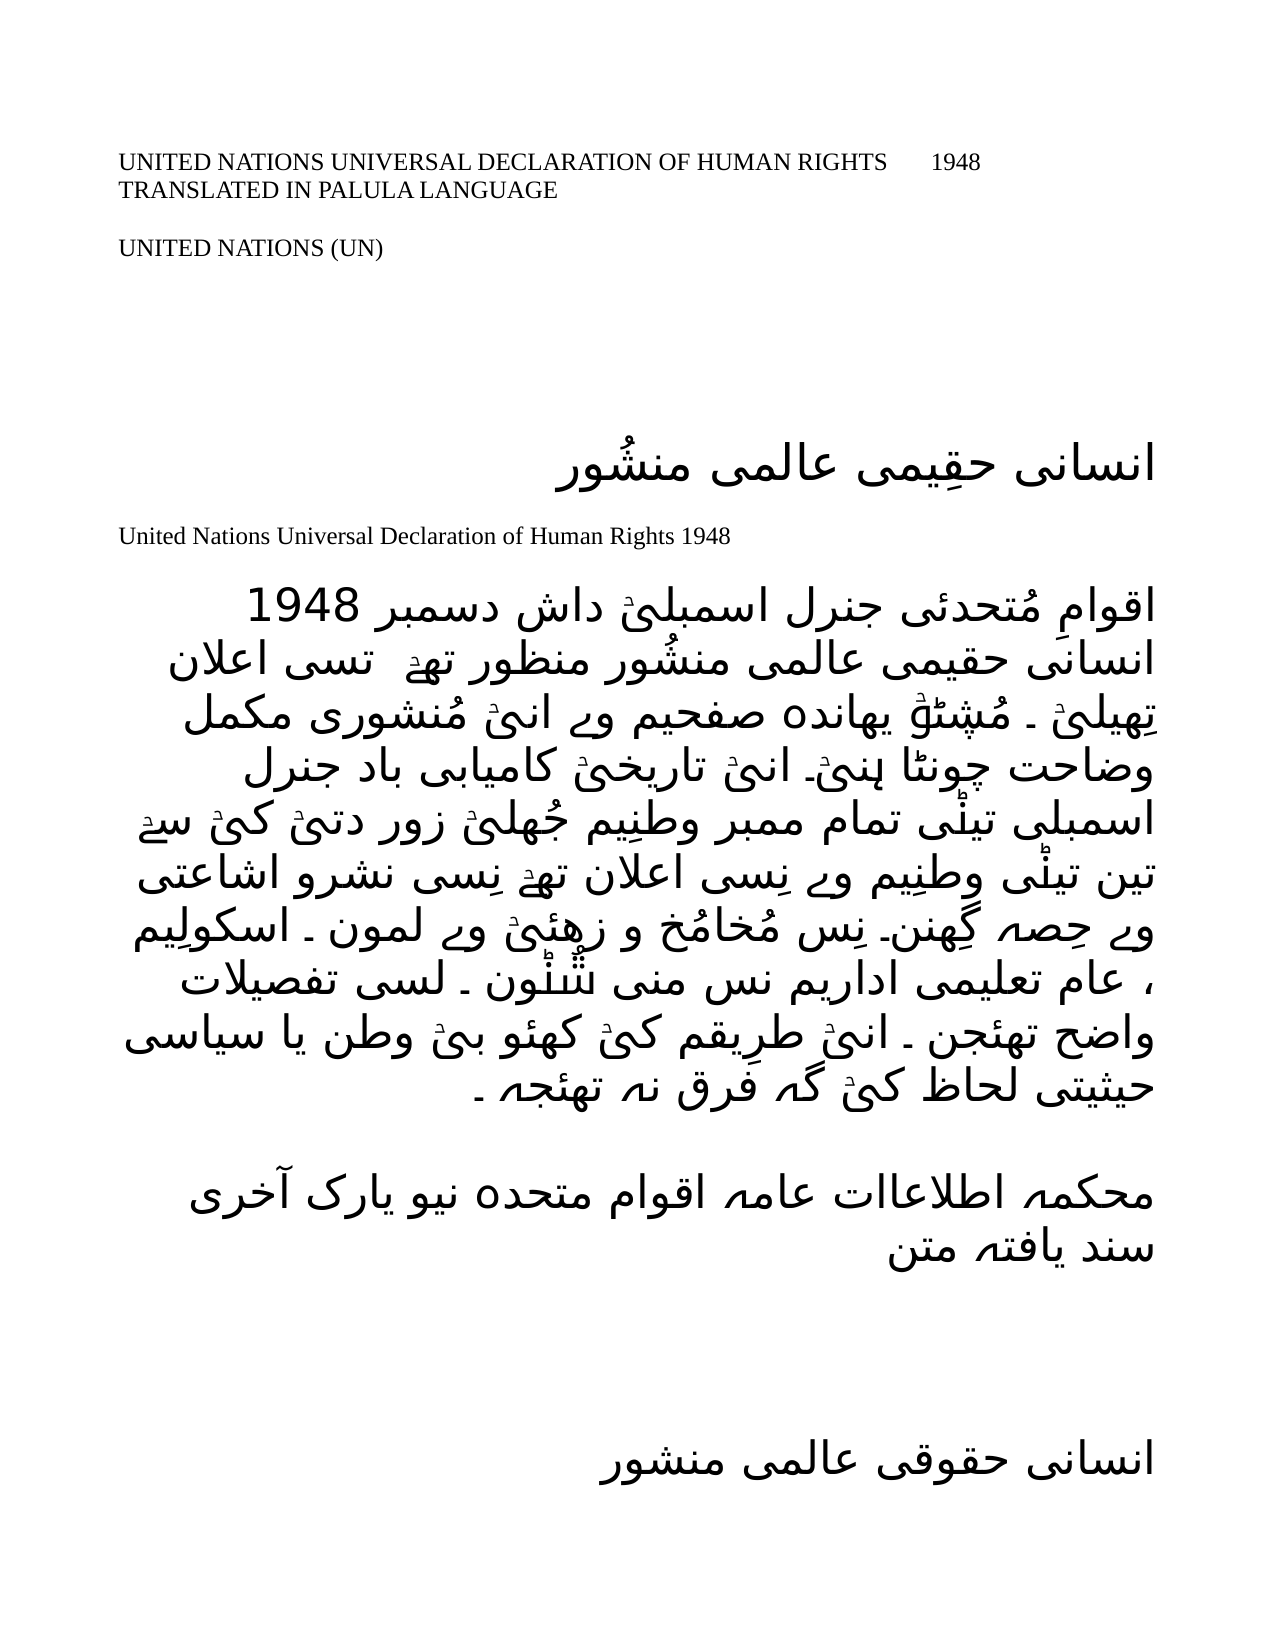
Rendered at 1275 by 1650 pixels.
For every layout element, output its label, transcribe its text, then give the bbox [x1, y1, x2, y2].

text United Nations Universal Declaration of Human Rights 1948 [118, 493, 1157, 550]
text انسانی حقِیمی عالمی منشُور [118, 434, 1157, 493]
text UNITED NATIONS UNIVERSAL DECLARATION OF HUMAN RIGHTS 1948 TRANSLATED IN PALULA LANGUAGE UNITED NATIONS (UN) [118, 118, 1157, 434]
text اقوامِ مُتحدئی جنرل اسمبلیۡ داش دسمبر 1948 انسانی حقیمی عالمی منشُور منظور تھےۡ تسی اعلان تِھیلیۡ ۔ مُڜٹوۡ یھاندہ صفحیم وے انیۡ مُنشوری مکمل وضاحت چونٹا ہنیۡ۔ انیۡ تاریخیۡ کامیابی باد جنرل اسمبلی تیݨی تمام ممبر وطنِیم جُھلیۡ زور دتیۡ کیۡ سےۡ تین تیݨی وطنِیم وے نِسی اعلان تھےۡ نِسی نشرو اشاعتی وے حِصہ گِھنن۔ نِس مُخامُخ و زھئیۡ وے لمون ۔ اسکولِیم ، عام تعلیمی اداریم نس منی ݜُݨون ۔ لسی تفصیلات واضح تھئجن ۔ انیۡ طرِیقم کیۡ کھئو بیۡ وطن یا سیاسی حیثیتی لحاظ کیۡ گہ فرق نہ تھئجہ ۔ محکمہ اطلاعاات عامہ اقوام متحدہ نیو یارک آخری سند یافتہ متن انسانی حقوقی عالمی منشور ہر انسانی ذاتیۡ عزت او لسی برابر (آک شانتہ) حقیۡ تسلِیم تھئنی دُنئیۡ وے آزیدیۡ ،انصاف او امنی بُنیاد ہِنیۡ۔ انسانی حقِیم دی لا پرواہیۡ او اِنسانی بے عزتیۡ تھئنی کیۡ ایتیڻہ وحشیانہ کراممی شِکلم ظاہر بھینیۡ کی لا کیۡ انسانیتی ضمیریۡ تھےۡ سخت تکلِف پھیۡدینیۡ۔ ہر انسانی انیۡ خواہش ہِنیۡ کیۡ دُنیئی وے آک ایتڻوۡ ماحول پیدا بھی وڑئیۡ کیۡ تا ہر آک انسان آزیدیۡ کیۡ تیڻیۡ بات کھوۡنڈا بھو او لنام تھےۡ تیݨی عقِیدئیۡ بارہ کیۡ کھوۡنڈئنی مکمل آزیدیۡ حاصل ہونسہ۔ ہر انسان انیۡ دُنیئیۡ وے بغیر بِھیلی تیݨی زان محفوظ جوݜی وڑئی ایڑا کیۡ قومم مجیۡ دوستانہ تعلقات ذیات بِھین۔ چونکہ ا قوام متحدئی ممبر قومم تیڻیۡ چارٹریۡ وے انسانیۡ حقیمی، انسانیتیۡ عزت،لنی قدر ،میشمی او کُڑِینمی بنیادیۡ حقیمی دوبارہ تصدیق تِھیلیۡ ہِنیۡ ۔ڑی سنگیۡ اکٹِجیۡ معاشرئی ہر انسانی زندگی معیار رال تھینیۡ اردہ تِھیلوۡ ہِنوۡ۔ بُٹھے ممبر وطنِیم انوۡ وعدہ تِھیلوۡ ہنوۡ کیۡ اقوام متحدئیۡ اشتراکیۡ عمل کیۡ اصولا او عملا انسانیۡ حقیمی او تنی آزیدی ذاتیۡ احترام تِھین او تھؤون۔ ایڑوۡ وعدہ پُرہ تھئنی دپارہ انیۡ بات بِیڈیۡ ضرُوریۡ کیۡ ایڑےۡ بُنیادیۡ حقیۡ او آزیدی نوعیت بُٹھے بھےۡ بُجن وڑئیۡ۔ اقوام متحدئی جنرل اسمبلیۡ اعلان تھینیۡ کیۡ انسانیۡ حقِیمی انوۡ عالمی منشُور بُٹھے قوممی مقصد حاصل تھینیۡ دپارہ مُشترکہ معیار کیۡ ہونسہ ۔ کمیۡ ہر فرد معاشرتیۡ ہر ادارہ انوۡ منشُور نظریۡ تُوری سیتیۡ تعلیم اوتبلیغیۡ ذریعہ کیۡ انیۡ حقیمی او آزادیۡ احترام پئیدوۡ تھِی او لنام قومیۡ او بین اقوامیۡ کاروائیۡ زریعہ کی ممبر مُلکیم او ایسہ قومم مجِیۡ کھئیۡ کیۡ ممبر مُلکیم تُوریۡ (ماتحت) ہونسن منینی دپارہ بھراش بھراش کوشش تِھین۔ دفعہ 1: تمام انسانان آزاد ،عزتیۡ او تیݨی حقیمی اعتبار کیۡ برابر پیئدوۡ بِھلہ ہنہ ۔ نِنام تھےۡ ضمیر او عقل مطابقی آذیدیۡ دئجِلیۡ ہِنیۡ لائیۡ دپارہ نِنام تھےۡ پکار کیۡ لےۡ اکادُئیۡ بھراویلیۡ ثُبوت دین۔ دفعہ 2: ہر انسان ایڑےۡ تمام آزادیۡ او حقیمیۡ مستحق ہِنوۡ کھئیۡ انیۡ اعلینیۡ وےۡ بیان تھئجلیۡ ہِنیۡ۔ ایڑےۡ حقیم جُھلیۡ نسل، رنگ،جِنس زبان،مذہب، او سیاسی تفریحیۡ یا کھئوۡ قسمیۡ عقیدہ قوم معاشرتیۡ دولت یا خاندانیۡ حیثیتیۡ گہ نہ فرق نئنوۡ۔ لس دی علاوہ کھیوۡ علاقئیۡ یا مُلکہ سنگیۡ کھیوۡ فردیۡ تعلق ہنوۡ تسیۡ سیاسیۡ کیفیت دائرہ اختیار یا بین اقوامیۡ حیثیتیۡ وجہ جُھلیۡ تس جُھلیۡ گہ امتیازیۡ سلوک نہ تھئجہ ۔چاہئے سو مُلک آزاد ہنوۡ یا دُئی وطنی ماتحت ہِنو یا سیاسیۡ لحاظ کیۡ دُئی وطنی غولام ہنوۡ بُٹھیم سنگیۡ آک قِسمہ سلوک تھِئجہ وڑئیۡ دفعہ 3: ہر انسانہ تھےۡ تیڻیۡ جنیۡ آزیدیۡ ذاتیۡ تحفظیۡ حق حاصل ہونسہ ۔ دفعہ 4: کو کسے غولام یا انزیۡ نہ سمائیۡ بھون ۔غلامی یا کسے کِرنئنی چاہےۡ تسی کتیڻوۡ شِکل بیۡ ہینتہ ممنوع قرار دئِجہ۔ دفعہ 5: کسےۡ تھےۡ جسمانیۡ تکلِف یا ظالمانہ سلوک یا غیر فِطریۡ سزا نہ دیئجہ ۔ دفعہ 6: ہر آکہ تھےۡ انوۡ حق حاصل ہنوۡ ہر زھئیۡ وے قانون تسیۡ شخصیت تسلِم تھی۔ دفعہ 7: قانونیۡ لحاظ کیۡ بُھٹے برابر ہِنہ ۔لہٰذا بغیر گہ فرقیۡ قانونیۡ تُوریۡ بُٹھے برابر حق دار ہونسن انیۡ اعلینیۡ خلاف کھئیۡ تفریق تھئجینیۡ یا ایڑےۡ تفریقیۡ دپارہ ترغیب دیجینیۡ لی وے بُٹھےۡ برابر حقدار ہونسن ۔ دفعہ 8: ہر انسانہ تھےۡ ہر ایسےۡ فعل (کامی) خلاف کھیوۡ کیۡ انیۡ دستوری وے یا قانونی وے حقی دِتہ ہِنہ یڑے حقی کی ختُم تِھیلہ ہینتہ تنام تھےۡ بااختیار قومیۡ عدالتِیم وے موثر طریقہ جُھلیۡ (چارہ جوئی ) تھےۡ تھینیۡ حق حاصل ہونسہ ۔ دفعہ 9: کسے بیۡ کو باچائی یا حاکِمی مرضیۡ کیۡ گرفتار، قید یا جلا وطن نہ تھائیۡ بھون ۔ دفعہ 10: ہر آکہ تھےۡ انوۡ حق حاصل ہنوۡ کیۡ سوۡ تیݨی حقیۡ بارئی آزاد کھونڈائی بھو۔ تسیۡ خلاف کی جُرمی الزام لگئلیۡ ہینتہ تسی فیصلہ آزادا او غیر جانبدارانہ عدالتیۡ وے منصفانہ طریقہ کیۡ تھئِجہ وڑئی۔ دفعہ 11 : ایسوۡ انسان کیۡ تس جُھلیۡ فوجداریۡ الزام ہونسہ سوۡ ایسےۡ وخت تی بے گناہ حسوب تھئجہ کی کرے آک آزاد عدالتیۡ وےۡ قانونیۡ مُطابقی تس جُھلیۡ جُرم ثابت نہ نہ بِھلوۡ تی۔ او تس تھےۡ تیڻیۡ صفائیۡ پیش تھئنیۡ پُرہ پُرہ موقع دئِجہ دفعہ 12: کسی ذاتیۡ ذندگیۡ ،گھوڜٹیۡ ذاتیۡ معاملات یا دُئی گہ ذاتی کرامہ وے گہ قِسمہ بیۡ مداخلت نہ تھئجہ او نہ بہ کسی عزتی او نیک نامی جُھلیۡ حملہ تھئجہ۔ ہر انسانہ تھےۡ حق حاصل ہِنوۡ کی قانون تسی عِزتی جُھلیۡ حملہ یا مُداخلتیۡ دی محفوظ ساتیۡ۔ دفعہ 13: 1۔ ہر انسانہ تھےۡ انوۡ حق حاصِل ہِنوۡ کیۡ سوۡ تیݨی وطنی ہر زھئی تھے گہ گلہ ٹیمی بائیۡ بھو آزاد گِرائیۡ بھو او گو بی ہینتہ زھائی گِھنی تیݨی تھے گھوݜٹ تھائی بھو۔ 2۔ ہر انسانہ تھےۡ انوۡ حق حاصل ہِنوۡ کیۡ سو تیڻیۡ وطنیۡ دی نِکھئیۡ دُئیۡ وطنیۡ تھےۡ گُوم ہینتہ واپس تیڻیۡ وطنیۡ یھائیۡ بھو۔ دفعہ 14: 1۔ہر انسان تھےۡ ظُلم ، تشددیۡ دی بچ بھئنی دپارہ دُئیۡ وطنیۡ بےۡ پناہیۡ گھنیئیۡ حق حاصل ہِنوۡ۔ 2 ایڑوۡ حق عدالتیۡ کاروائیۡ دیۡ بچ بھئنیۡ دپارہ استمال نہ تھئجہ کیۡ کھئوۡ کرام اقوام متحدئیۡ مقصدیۡ او اصولیۡ خلاف ہِنہ۔ دفعہ 15: 1۔ ہر آکہ تھےۡ قومیتیۡ حق حاصل ہِنوۡ ۔ 2۔ کھئوۡ بیۡ حاکم تیݨی مرضیۡ کیۡ کسیۡ قومیت بدل نہ تھائیۡ بھوۡ او کسےۡ تھےۡ قومیت بدل تھئنی حق دئنی دی اِنکار نہ تھئجہ ۔ دفعہ 16: 1۔ ہر عاقل بالغہ مِیش یا کُڑیۡ بغیر ایتئںیۡ پابندیۡ کھئیۡ کیۡ قومیت یا پابندیۡ وجہ کیۡ لگئجیۡ ہِنیۡ، تیݨی مرضی جھنیۡ تھئنیۡ اوۡ زندگیۡ تھنئیۡ حق حاصل ہونسہ۔مِیشئے کُڑینم تھےۡ برابری حق حاصل ہونسہ ۔ 2۔ نِکاح تھئنی مجیۡ دُھوے فریقین مجیۡ پُورہ آزادیۡ او رضامندیۡ شامل ہونسہ۔ 3۔ خاندان معاشرےۡ فطریۡ او بنیادیۡ اکائیۡ ہِنیۡ او ایڑوۡ معاشرتیۡ او ریاستیۡ دُھیمیۡ طرفیۡ تھی حفاظتیۡ حقدار ہونسہ۔ دفعہ 17: 1۔ ہر انسانہ تھےۡ کھِلئیۡ یا دُئم سنگیۡ اکٹجیۡ جائدیدیۡ وے حق حاصل ہِنوۡ ۔ 2۔ کو کسےۡ بیۡ ذبردستیۡ تس جائدیدیۡ حقی دیۡ محروم نہ تھائیۡ بھون۔ دفعہ 18: ہر انسانہ تھےۡ تیݨی فکریۡ آزیدیۡ ،ضمیریۡ آزیدیۡ،مذہبیۡ آزیدیۡ حاصل ہِنیۡ۔کھئی بیۡ مذہبی مِیش یا کُڑیۡ آزیدیۡ کیۡ تیݨی عبادت یا مذہبیۡ رسُمہ بغیر بِھیلی تھائیۡ بھون وڑئی۔ گہ گلہ فِرقئی مِیش یا کُڑیۡ آزیدیۡ کی تیݨی عقیدئی بارہ کی تبلیغ تھائی بھون۔ دفعہ 19: ہر اکہ تھےۡ انوۡ حق حاصل ہِنوۡ کیۡ سوۡ تیڻیۡ راےۡ آزیدیۡ کی دائیۡ بھو۔ سوۡ آزیدیۡ کیۡ ہر قسمہ تعلیم او علم تیݨی وطنی یا دُئی وطنی بے ازدہ تھائیۡ بھو تس جھلیۡ گہ پابندیۡ نہ ہونسہ۔ دفعہ 20: 1۔ ہر انسان تھےۡ پُرامن طریقہ کیۡ کھئیۡ بی تنظیمی وے حصہ گِھنائیۡ بھو۔ 2۔ کو کسےۡ بیۡ ذبردستی تیݨی تنظیمی وے شامل تھئنیۡ مجُبور نہ تھائیۡ بھون۔ دفعہ 21: ہر اکہ تھےۡ انوۡ حق حاصل ہِنوۡ کیۡ سوۡ تیڻیۡ وطنیۡ حکومتی وےۡ براہ راست آزاد یا منتخب نمائندومی زریعہ کیۡ حِصہ گِھنائیۡ بھو۔ 2۔ ہر اکہ تھےۡ انوۡ حق حاصل ہِنوۡ کیۡ سوۡ تیڻیۡ وطنیۡ وےۡ سرکاری مُلازمت تھائیۡ بھوۡ ۔ 3 ۔کھئیۡ بیۡ وطنی حکومت عویمیۡ مرضیۡ کیۡ سمِجہ وڑئی۔ ایڑےۡ خکومت خلکیمی ووٹیمی زریعہ سمِجہ وڑئی۔ ووٹیۡ بہ آزاد ، خودمُختار او خُفیہ طریقہ کیۡ بھی وڑئی۔خکومت تھئنی دپارہ بہ خاص نیٹہ ہونسہ وڑئیۡ۔ دفعہ 22: معاشرئیۡ آک رُکنیۡ حیثیت کیۡ ہر انسانہ تھےۡ معاشرتیۡ تحفطیۡ حق حاصل ہِنوۡ۔ انوۡ حق بیۡ کیۡ وطنیۡ قانونی وسائلیۡ مطابق کی ہونسہ۔ ہر انسانی عزتی او معاشرتی ترقی خُکومت پُرہ پُرہ بندوبست تھی وڑئی۔ ایڑا کیۡ ہر انسان ترقی تھائی بھو۔ دفعہ 23: 1۔ ہر انسانی دپارہ کراممیۡ او روزگاری بندوبست ہونسہ وڑئی۔ بے روزگاری خلاف حکومت پُرہ پُرہ خلکِیم سنگیۡ اکٹِجیۡ بندوبست تھی وڑئی۔ 2۔ ہر انسانہ تھےۡ بغیر فرقی تیݨی قابیلتی او کرامی مطابق معاوضہ گِھنینیۡ حق حاصل ہِنوۡ۔ 3۔ہر انسان کھئو گلہ کرام تھانوۡ ایتائی مطابقی مناسب و معقول معاوضہ گِھنئنی حق لرانوۡ ، سوۡ پخپُلہ تیݨی بال بچ ساتئنی او باعزت ذندگیۡ ضامن ہِنوۡ۔ ایڑی وےۡ ضرورتیۡ مطابقی حلکومتی طرپی تس تھےۡ تحفظ دئجہ وڑئیۡ۔ دفعہ 24: ہر انسانہ تھےۡ آرامیۡ او فرصتیۡ حق حاصل ہِنوۡ۔ تسی کرامہ یا ڈیوٹی خاص وخت (گھنٹے) مقرر بھی وڑئی۔ او تسی کرامی مطابقی تنخا دئِجہ وڑئی۔ ڑا دی علاوہ آریمی دپارہ ٹیم ٹیمی چھٹی بیۡ بندوبست ہونسہ وڑئی۔ ۔ دفعہ 25: 1۔ ہر انسانہ تھےۡ تیڻیۡ او تیڻیۡ بال بچی صحت او فلاح بہبودیۡ دپارہ مناسب معیار زندگیۡ حق حاصل ہِنوۡ۔ لیوےۡ خوراک،پانٹیۡ،گھوڜٹ او علیجیۡ سہو لتیۡ او دُئیۡ ضروریۡ معاشر تیۡ مراعات شامل ہنہ۔ او بےۡ روز گیریۡ ،بمیریۡ،معزوریۡ،کونڈیمیۡ،بُوڈیمیۡ،انیۡ حالیتیۡ وےۡ روزگیر یۡ دیۡ محرومیۡ کھیوۡ چیۡ لسیۡ حیثیتیۡ دیۡ دھرندیۡ ہنہ لنیۡ خلاف تحفُظیۡ حق حاصل ہِنوۡ۔ 2۔ میھلیۡ یا اویلی جولوۡ کُڻاک خاص توجہی اوۡ مددی مُستحق ہِنہ۔ تمام کُڻاکہ کیۡ سےۡ جھنیۡ دیۡ مُڜٹوۡ یا پدُشیۡ پئدوۡ بِھلہ ہِنہ تنام تھےۡ معاشرتیۡ تحفظیۡ حق حاصل ہِنوۡ۔ دفعہ 26: ہر انسانہ تھےۡ تعلِیم حاصل تھینیۡ حق حاصل ہِنوۡ۔ تعلیم مُفت ہونسہ کم ازکم ابتدائیۡ اوۡ بنیادیۡ درجیم کیۡ ،ابتدائیۡ تعلیم جُبریۡ ہونسہ۔ فنیۡ او پیشہ ورانہ تعلیم حاصل تھینیۡ عام انتطام ہونسہ ،قابلیتیۡ وجہ کیۡ اعلٰی تعلیم حاصل تھینیۡ بُٹھیم دپارہ مُمکن ہونسہ۔ 2۔ تعلیمیۡ مقصد انسانی نشوونما ہونسہ ایڑا کی انسان تیݨی حقی او دُویمی حقیم دی خبردار بھی۔ تعلیمی ذریعہ کی اکادُئی احترام پئدو بھی۔ تعلیمی زریعہ کی دُنئیۡ وے امن پئدو بھی ایڑا دی علاوہ ہر کرامہ وے ترقی بھی۔ 3۔ ییئیۡ بابہ تھےۡ انوۡ حق حاصل ہِنوۡ کیۡ سےۡ تیڻیۡ کُڻاکوم تھےۡ کھیوۡ قِسمی تعلیم دانہ دائی بھون۔ دفعہ 27: ہر انسانہ تھےۡ قومیۡ ثقافتیۡ مطابقیۡ آزادانہ ذندگیۡ تھئنیۡ ادبیاتیۡ تعلیمی دیۡ فائدہ گِھنئنیۡ اوۡ سائنسی ترقیۡ اوۡ لسیۡ فائدے میں شرکت تھئنیۡ حق حاصل ہِنوۡ۔ 2۔ ہر آکہ تھےۡ حق حاصل ہِنوۡ کیۡ تسیۡ ایسہ اخلاقیۡ اوعزتی تحفظ دئجہ کھیوۡ انسان سائنسیۡ، علمیۡ یا ادبیۡ کِتیبی چونٹئانوۡ تس تسی عزتی پُرہ تحفظ دئجہ۔ دفعہ 28: ہر انسان ایسوۡ معاشرتیۡ اوۡ بین الاقوامی تنظیمیۡ شامل بھئنیۡ حق دار ہِنوۡ کِیوے تس تھےۡ بُٹھے انیۡ علینیۡ وے دِتہ بھاؤ حقی دئجینی۔ دفعہ 29: 1۔ ہر انسانہ جُھلیۡ معاشرتیۡ حقیۡ ہِنہ کیکیۡ معاشرےۡ بھیشئیۡ تسیۡ شخصیتیۡ آزادانہ او پُرہ نشوونما او پرورش مُمکن بھینیۡ۔ 2 ۔ تیڻیۡ آزادیۡ اوۡ حقیم دیۡ فائدہ گِھنئنیمیۡ ہر انسان صرف ایتڻیۡ حدودیۡ پابند ہونسہ کنا چیۡ دُوئم آزیدیۡ اوۡ حقیۡ تسلِیم تھوئنیۡ او لنی احترام تھوئنیۡ غرض کیۡ یا جمہوریۡ قانونی وےۡ اخلاق،امن عامہ او فلاح وبہبودیۡ مناسب لوازمات پُرہ تھئنیۡ دپارہ قانونی طرفی عائد تھئجلہ ہِنہ۔ 3 انیۡ حقیۡ اوۡ آزیدیۡ کھئیۡ حالت کیۡ بیۡ اقوام متحدئیۡ مقصدیم اوۡ اصولیۡ خلاف عمل کیۡ کو بیۡ نہ اٹائیۡ بھون۔ دفعہ 30: انیۡ اعلینیۡ کھئی شئیۡ دیۡ اتیڻیۡ [118, 579, 1157, 1486]
